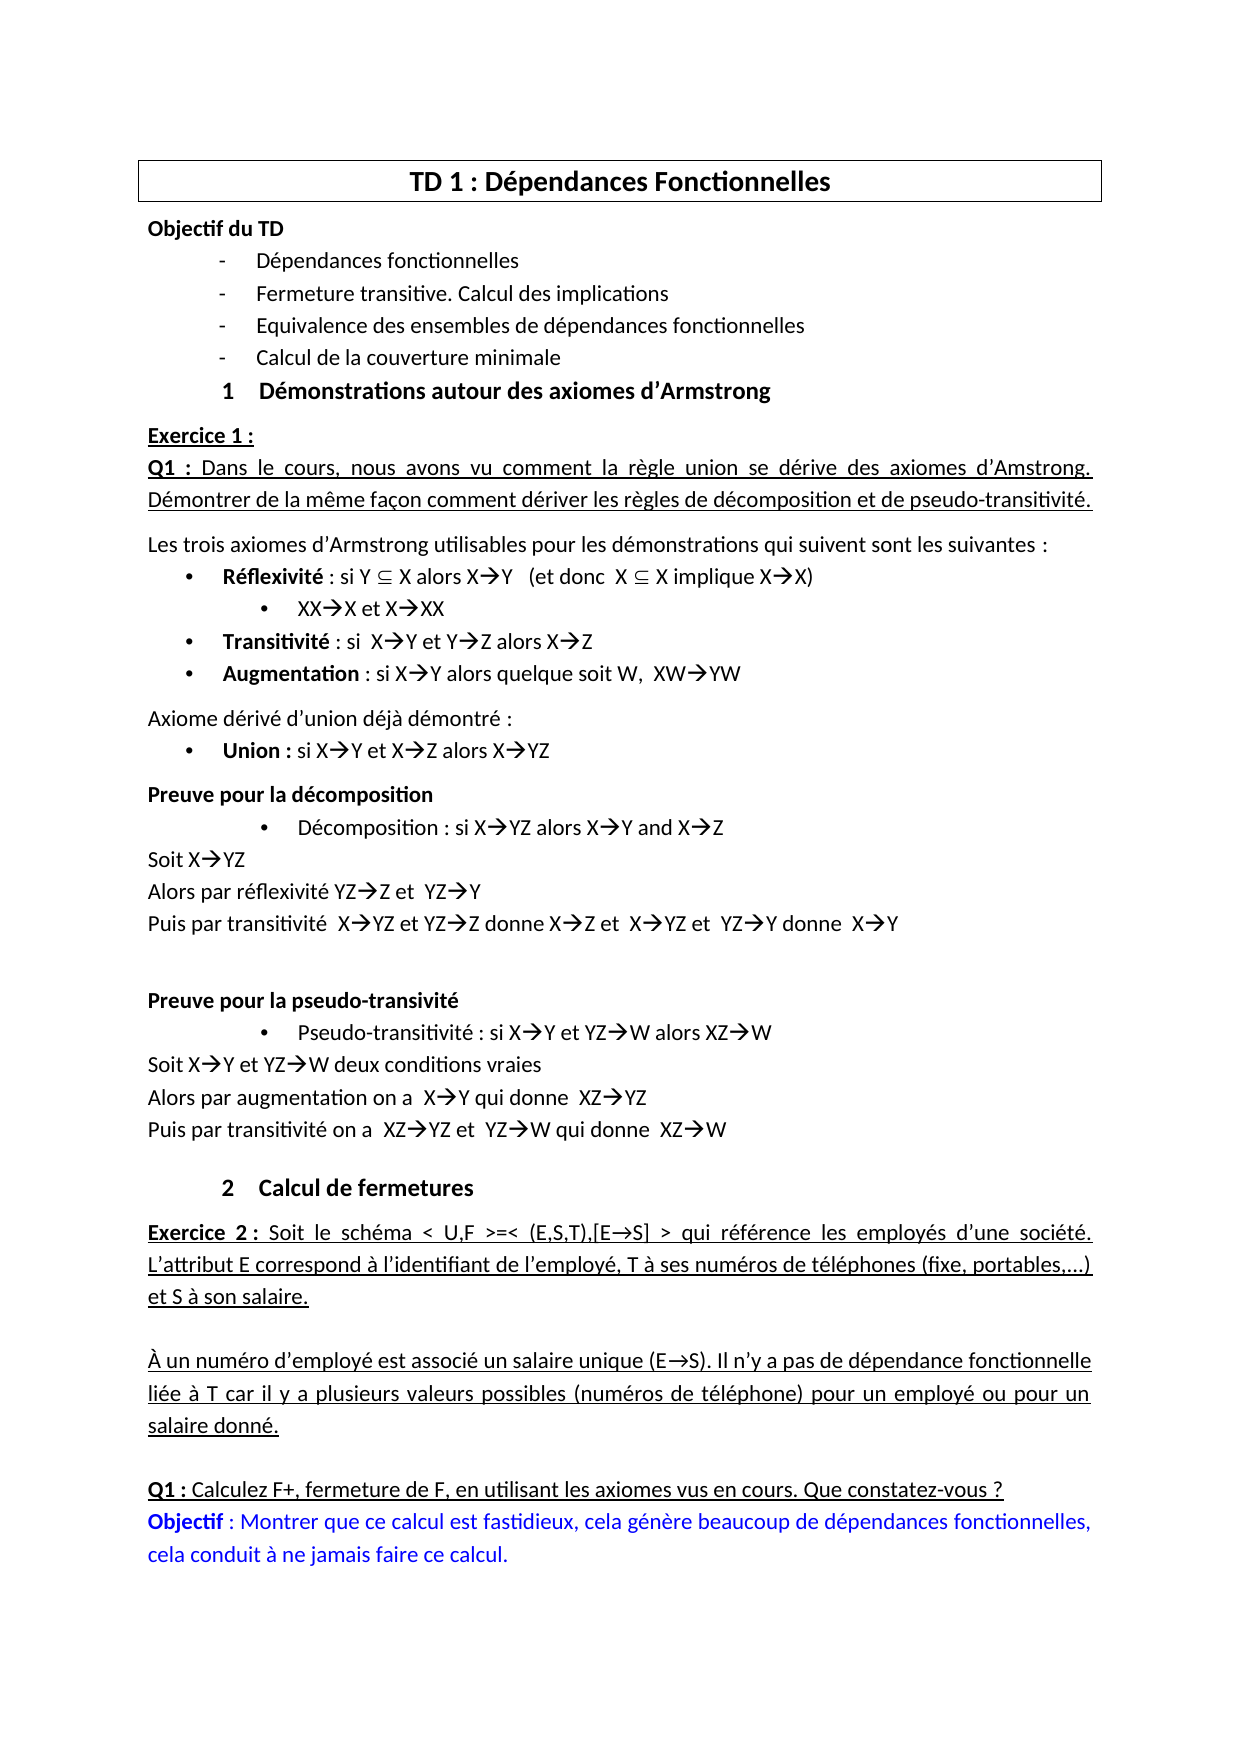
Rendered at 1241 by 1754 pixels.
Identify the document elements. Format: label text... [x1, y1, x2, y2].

text et S à son salaire. [148, 1276, 1093, 1310]
list Réflexivité : si Y  X alors XY (et donc X  X implique XX) [185, 562, 1093, 590]
list Pseudo-transitivité : si XY et YZW alors XZW [260, 1018, 1093, 1046]
list Augmentation : si XY alors quelque soit W, XWYW [185, 659, 1093, 687]
text Axiome dérivé d’union déjà démontré : [148, 704, 1093, 732]
list Union : si XY et XZ alors XYZ [185, 736, 1093, 764]
text L’attribut E correspond à l’identifiant de l’employé, T à ses numéros de téléphones (fixe, portables,...) [148, 1243, 1093, 1274]
list Equivalence des ensembles de dépendances fonctionnelles [218, 311, 1093, 339]
list Transitivité : si XY et YZ alors XZ [185, 627, 1093, 655]
text Q1 : Dans le cours, nous avons vu comment la règle union se dérive des axiomes d’Amstrong. [148, 453, 1093, 477]
text Puis par transitivité on a XZYZ et YZW qui donne XZW [148, 1115, 1093, 1143]
list Fermeture transitive. Calcul des implications [218, 279, 1093, 307]
list Dépendances fonctionnelles [218, 247, 1093, 275]
text Exercice 2 : Soit le schéma < U,F >=< (E,S,T),[E→S] > qui référence les employés d’une société. [148, 1218, 1093, 1242]
subtitle TD 1 : Dépendances Fonctionnelles [139, 161, 1101, 201]
text Soit XYZ [148, 845, 1093, 873]
text Alors par augmentation on a XY qui donne XZYZ [148, 1083, 1093, 1111]
text Alors par réflexivité YZZ et YZY [148, 877, 1093, 905]
text Puis par transitivité XYZ et YZZ donne XZ et XYZ et YZY donne XY [148, 909, 1093, 937]
list XXX et XXX [260, 594, 1093, 623]
subtitle Calcul de fermetures [221, 1172, 1093, 1203]
text Soit XY et YZW deux conditions vraies [148, 1051, 1093, 1078]
text Objectif du TD [148, 214, 1093, 242]
list Calcul de la couverture minimale [218, 343, 1093, 371]
text Q1 : Calculez F+, fermeture de F, en utilisant les axiomes vus en cours. Que constatez-vous ? [148, 1475, 1093, 1503]
list Décomposition : si XYZ alors XY and XZ [260, 813, 1093, 841]
text Exercice 1 : [148, 421, 1093, 449]
text Preuve pour la pseudo-transivité [148, 986, 1093, 1014]
text Les trois axiomes d’Armstrong utilisables pour les démonstrations qui suivent sont les suivantes : [148, 530, 1093, 558]
text Preuve pour la décomposition [148, 781, 1093, 808]
subtitle Démonstrations autour des axiomes d’Armstrong [221, 375, 1093, 406]
text Démontrer de la même façon comment dériver les règles de décomposition et de pseudo-transitivité. [148, 479, 1093, 510]
text Objectif : Montrer que ce calcul est fastidieux, cela génère beaucoup de dépendances fonctionnelles, cela conduit à ne jamais faire ce calcul. [148, 1507, 1093, 1568]
text À un numéro d’employé est associé un salaire unique (E→S). Il n’y a pas de dépendance fonctionnelle liée à T car il y a plusieurs valeurs possibles (numéros de téléphone) pour un employé ou pour un salaire donné. [148, 1347, 1093, 1439]
